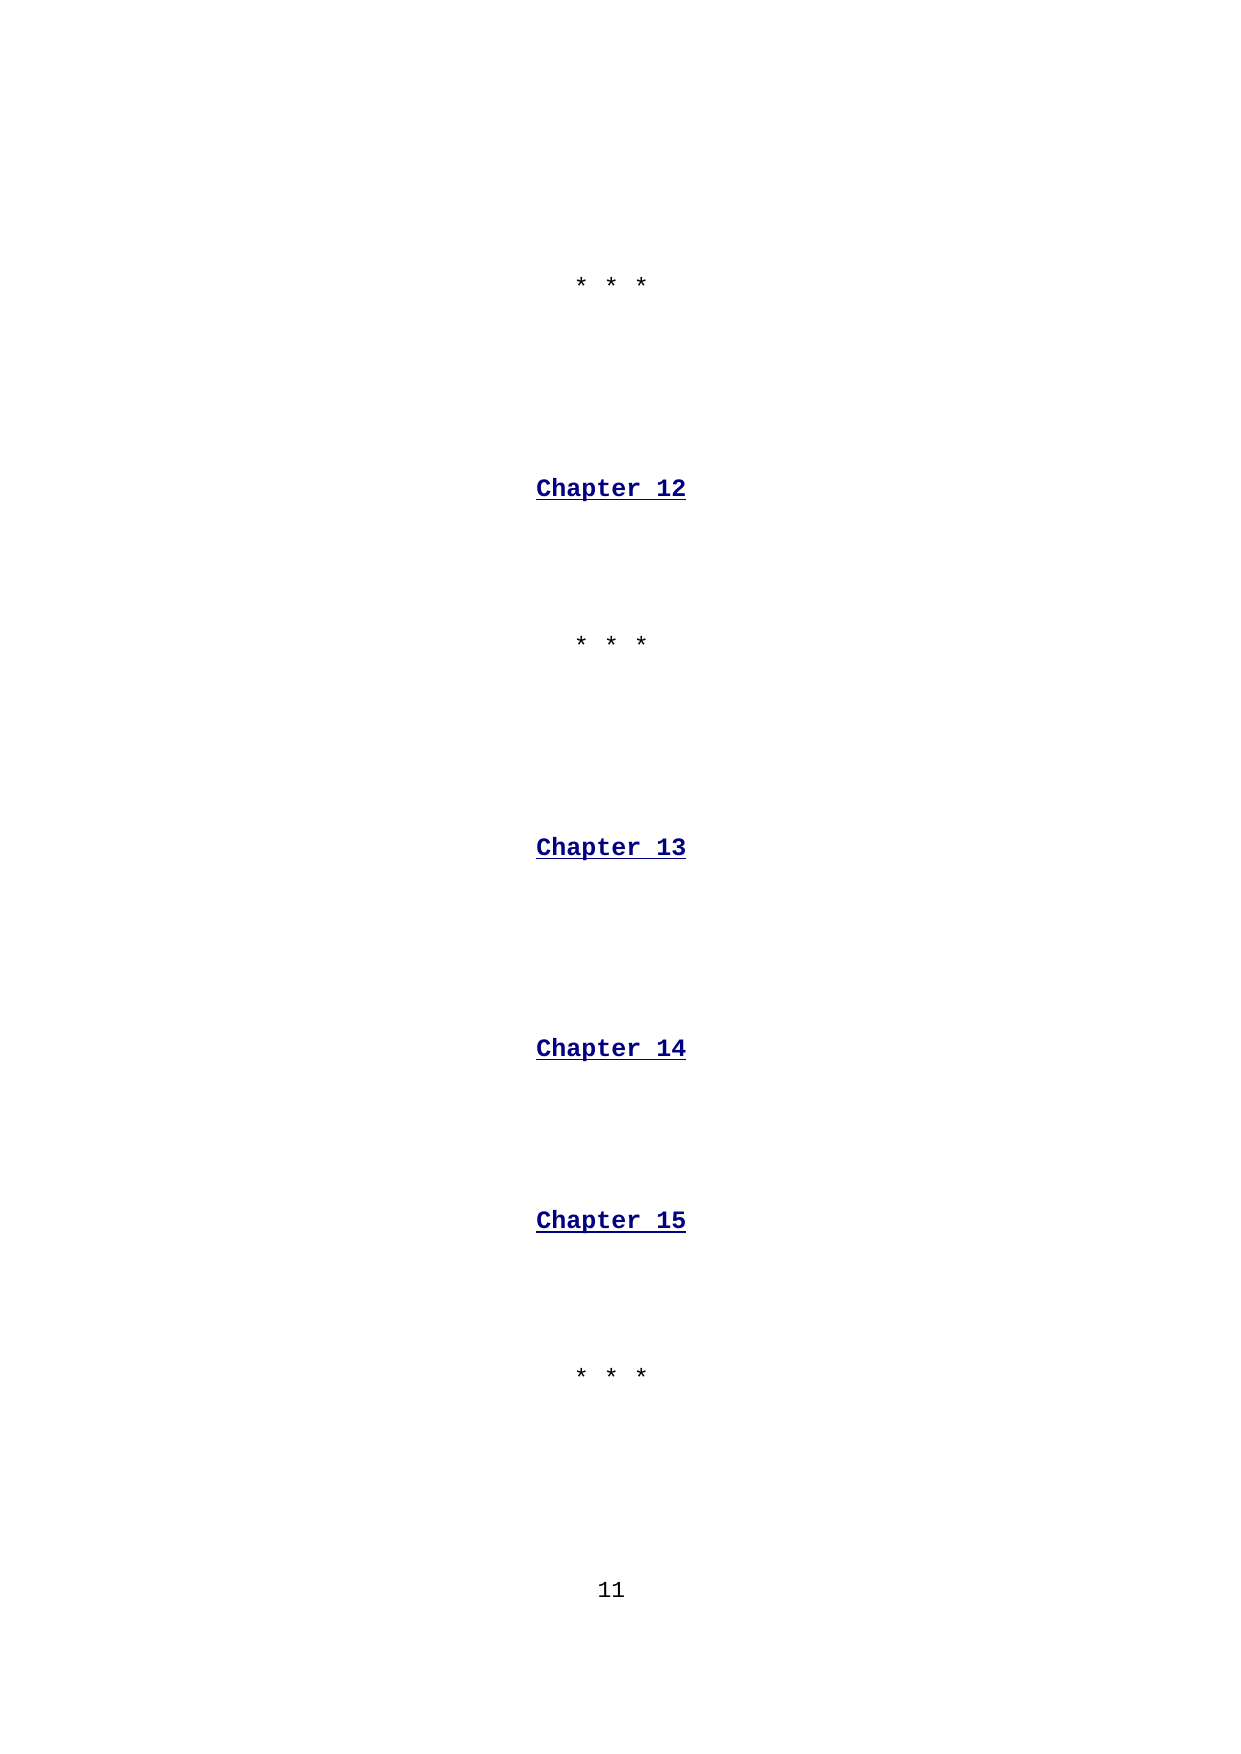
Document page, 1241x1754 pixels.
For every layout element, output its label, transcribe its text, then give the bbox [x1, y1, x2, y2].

subtitle Chapter 13 [159, 821, 1063, 864]
subtitle * * * [159, 1352, 1063, 1395]
subtitle Chapter 15 [159, 1194, 1063, 1237]
subtitle Chapter 12 [159, 462, 1063, 505]
subtitle * * * [159, 261, 1063, 304]
subtitle * * * [159, 619, 1063, 663]
subtitle Chapter 14 [159, 1022, 1063, 1065]
